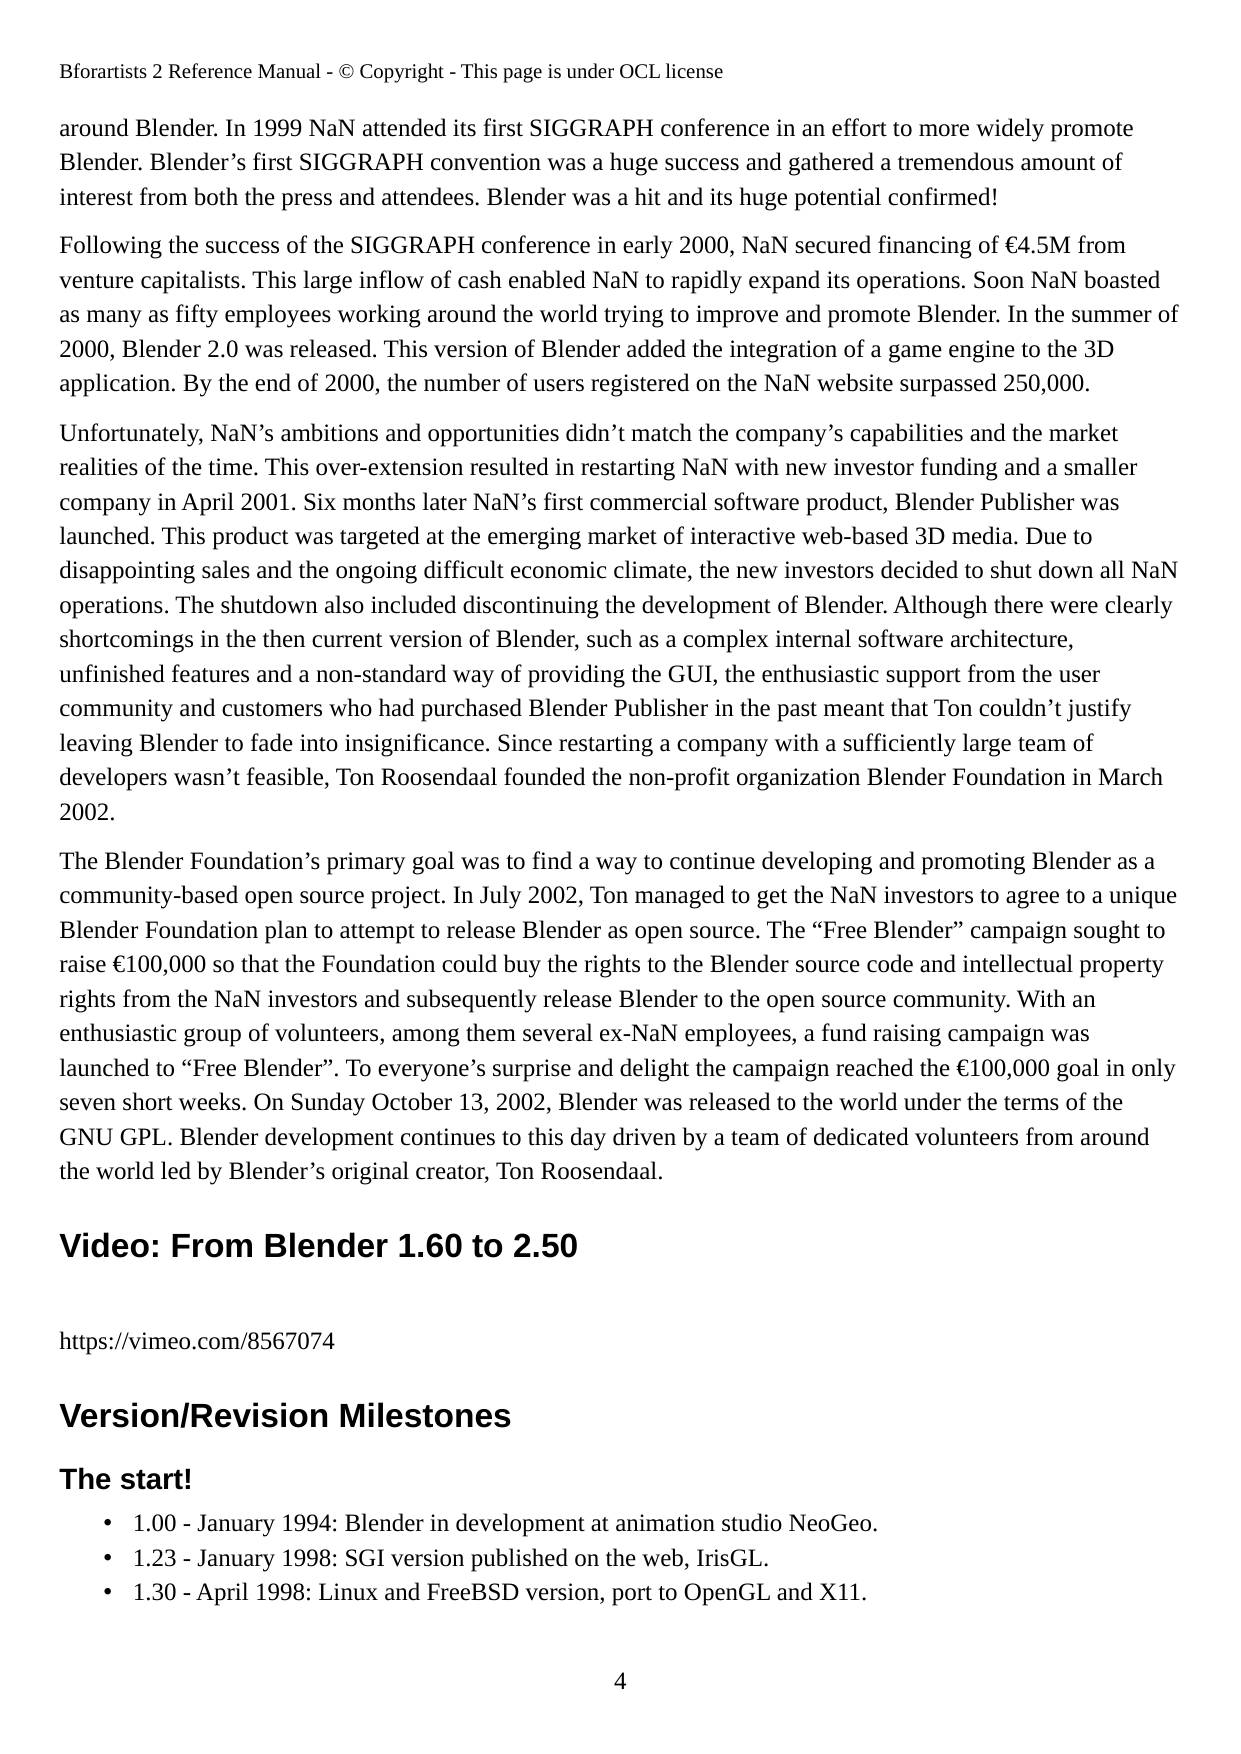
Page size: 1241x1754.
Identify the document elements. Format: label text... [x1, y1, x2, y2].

text around Blender. In 1999 NaN attended its first SIGGRAPH conference in an effort to more widely promote Blender. Blender’s first SIGGRAPH convention was a huge success and gathered a tremendous amount of interest from both the press and attendees. Blender was a hit and its huge potential confirmed! [59, 113, 1181, 210]
subtitle Version/Revision Milestones [59, 1396, 1181, 1435]
subtitle The start! [59, 1462, 1181, 1496]
text https://vimeo.com/8567074 [59, 1326, 1181, 1355]
text The Blender Foundation’s primary goal was to find a way to continue developing and promoting Blender as a community-based open source project. In July 2002, Ton managed to get the NaN investors to agree to a unique Blender Foundation plan to attempt to release Blender as open source. The “Free Blender” campaign sought to raise €100,000 so that the Foundation could buy the rights to the Blender source code and intellectual property rights from the NaN investors and subsequently release Blender to the open source community. With an enthusiastic group of volunteers, among them several ex-NaN employees, a fund raising campaign was launched to “Free Blender”. To everyone’s surprise and delight the campaign reached the €100,000 goal in only seven short weeks. On Sunday October 13, 2002, Blender was released to the world under the terms of the GNU GPL. Blender development continues to this day driven by a team of dedicated volunteers from around the world led by Blender’s original creator, Ton Roosendaal. [59, 846, 1181, 1185]
subtitle Video: From Blender 1.60 to 2.50 [59, 1226, 1181, 1265]
list 1.23 - January 1998: SGI version published on the web, IrisGL. [103, 1543, 1181, 1571]
text Following the success of the SIGGRAPH conference in early 2000, NaN secured financing of €4.5M from venture capitalists. This large inflow of cash enabled NaN to rapidly expand its operations. Soon NaN boasted as many as fifty employees working around the world trying to improve and promote Blender. In the summer of 2000, Blender 2.0 was released. This version of Blender added the integration of a game engine to the 3D application. By the end of 2000, the number of users registered on the NaN website surpassed 250,000. [59, 231, 1181, 397]
list 1.30 - April 1998: Linux and FreeBSD version, port to OpenGL and X11. [103, 1577, 1181, 1606]
text Unfortunately, NaN’s ambitions and opportunities didn’t match the company’s capabilities and the market realities of the time. This over-extension resulted in restarting NaN with new investor funding and a smaller company in April 2001. Six months later NaN’s first commercial software product, Blender Publisher was launched. This product was targeted at the emerging market of interactive web-based 3D media. Due to disappointing sales and the ongoing difficult economic climate, the new investors decided to shut down all NaN operations. The shutdown also included discontinuing the development of Blender. Although there were clearly shortcomings in the then current version of Blender, such as a complex internal software architecture, unfinished features and a non-standard way of providing the GUI, the enthusiastic support from the user community and customers who had purchased Blender Publisher in the past meant that Ton couldn’t justify leaving Blender to fade into insignificance. Since restarting a company with a sufficiently large team of developers wasn’t feasible, Ton Roosendaal founded the non-profit organization Blender Foundation in March 2002. [59, 418, 1181, 826]
list 1.00 - January 1994: Blender in development at animation studio NeoGeo. [103, 1508, 1181, 1537]
